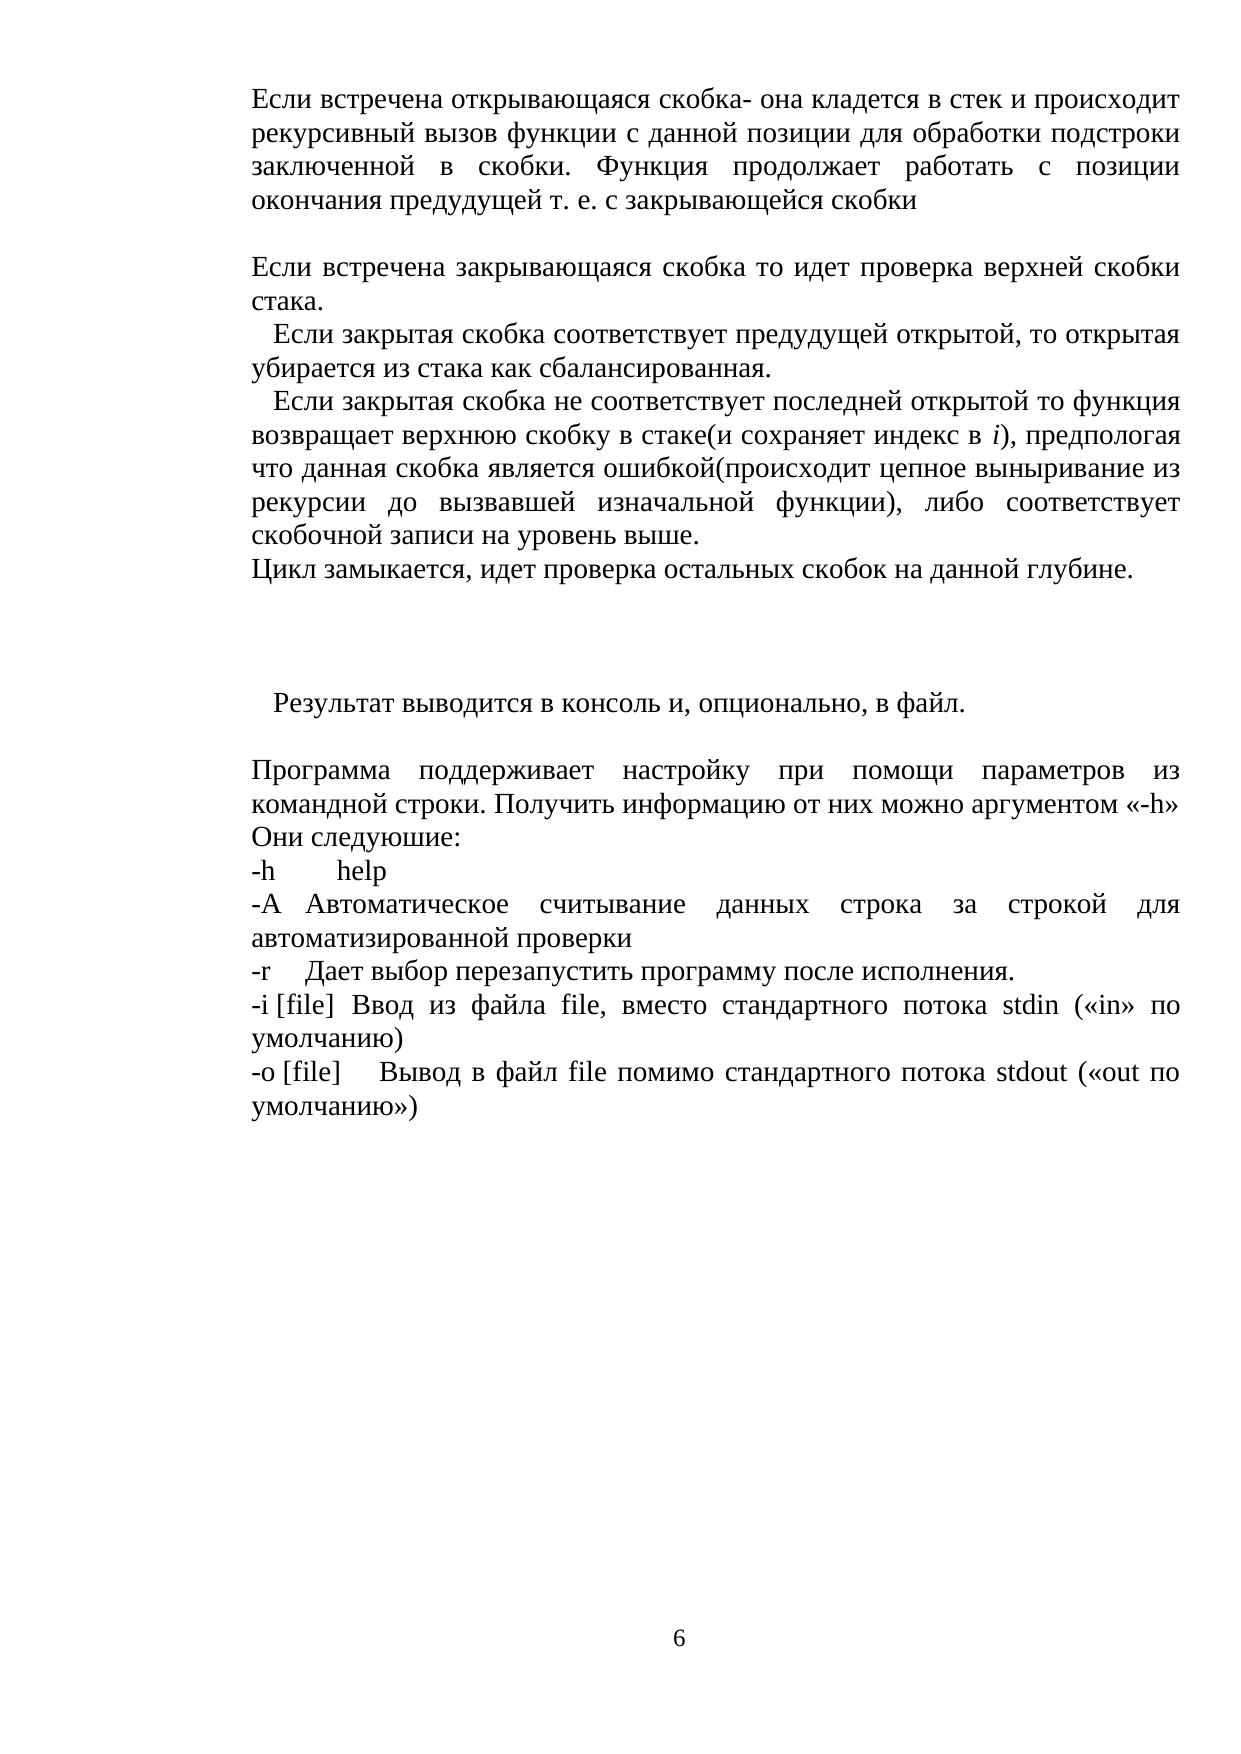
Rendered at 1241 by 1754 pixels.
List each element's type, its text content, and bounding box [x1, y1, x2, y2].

text Они следуюшие: [251, 819, 1181, 853]
text Если встречена закрывающаяся скобка то идет проверка верхней скобки стака. [251, 249, 1181, 316]
text Если закрытая скобка не соответствует последней открытой то функция возвращает верхнюю скобку в стаке(и сохраняет индекс в i), предпологая что данная скобка является ошибкой(происходит цепное выныривание из рекурсии до вызвавшей изначальной функции), либо соответствует скобочной записи на уровень выше. [251, 383, 1181, 551]
text Если закрытая скобка соответствует предудущей открытой, то открытая убирается из стака как сбалансированная. [251, 316, 1181, 383]
text Результат выводится в консоль и, опционально, в файл. [251, 685, 1181, 719]
text -A Автоматическое считывание данных строка за строкой для автоматизированной проверки [251, 886, 1181, 953]
text -i [file] Ввод из файла file, вместо стандартного потока stdin («in» по умолчанию) [251, 987, 1181, 1054]
text -o [file] Вывод в файл file помимо стандартного потока stdout («out по умолчанию») [251, 1054, 1181, 1121]
text Программа поддерживает настройку при помощи параметров из командной строки. Получить информацию от них можно аргументом «-h» [251, 752, 1181, 819]
text -r Дает выбор перезапустить программу после исполнения. [251, 953, 1181, 987]
text Если встречена открывающаяся скобка- она кладется в стек и происходит рекурсивный вызов функции с данной позиции для обработки подстроки заключенной в скобки. Функция продолжает работать с позиции окончания предудущей т. е. с закрывающейся скобки [251, 81, 1181, 216]
text Цикл замыкается, идет проверка остальных скобок на данной глубине. [251, 551, 1181, 584]
text -h help [251, 853, 1181, 886]
